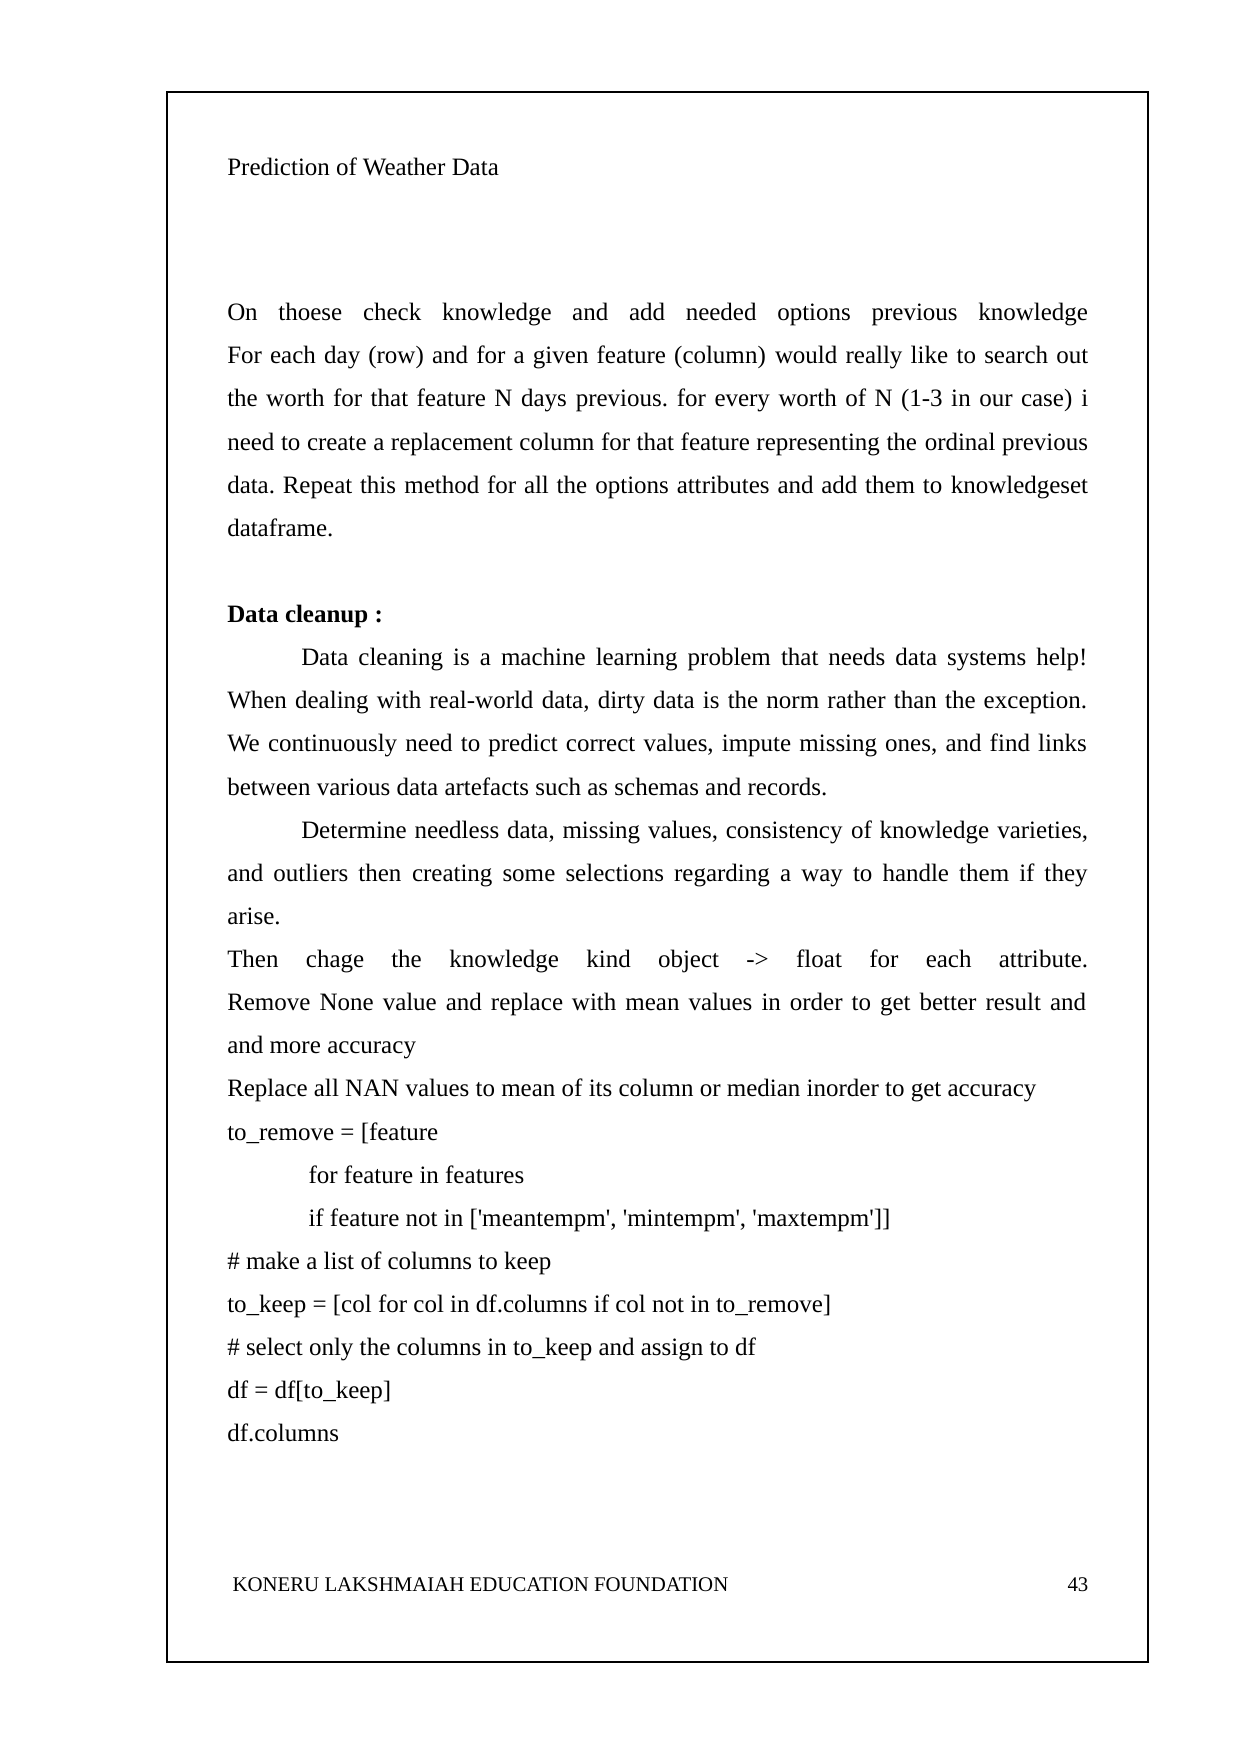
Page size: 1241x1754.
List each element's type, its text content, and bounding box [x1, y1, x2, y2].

text Replace all NAN values to mean of its column or median inorder to get accuracy [227, 1073, 1088, 1102]
text to_keep = [col for col in df.columns if col not in to_remove] [227, 1289, 1088, 1318]
text df = df[to_keep] [227, 1375, 1088, 1404]
text df.columns [227, 1418, 1088, 1447]
text Data cleaning is a machine learning problem that needs data systems help! When dealing with real-world data, dirty data is the norm rather than the exception. We continuously need to predict correct values, impute missing ones, and find links between various data artefacts such as schemas and records. [227, 642, 1088, 800]
text # make a list of columns to keep [227, 1246, 1088, 1275]
text for feature in features [227, 1160, 1088, 1188]
text if feature not in ['meantempm', 'mintempm', 'maxtempm']] [227, 1203, 1088, 1232]
text On thoese check knowledge and add needed options previous knowledge For each day (row) and for a given feature (column) would really like to search out the worth for that feature N days previous. for every worth of N (1-3 in our case) i need to create a replacement column for that feature representing the ordinal previous data. Repeat this method for all the options attributes and add them to knowledgeset dataframe. Data cleanup : [227, 297, 1088, 628]
text Determine needless data, missing values, consistency of knowledge varieties, and outliers then creating some selections regarding a way to handle them if they arise. Then chage the knowledge kind object -> float for each attribute. Remove None value and replace with mean values in order to get better result and and more accuracy [227, 815, 1088, 1059]
text # select only the columns in to_keep and assign to df [227, 1332, 1088, 1361]
text to_remove = [feature [227, 1117, 1088, 1145]
